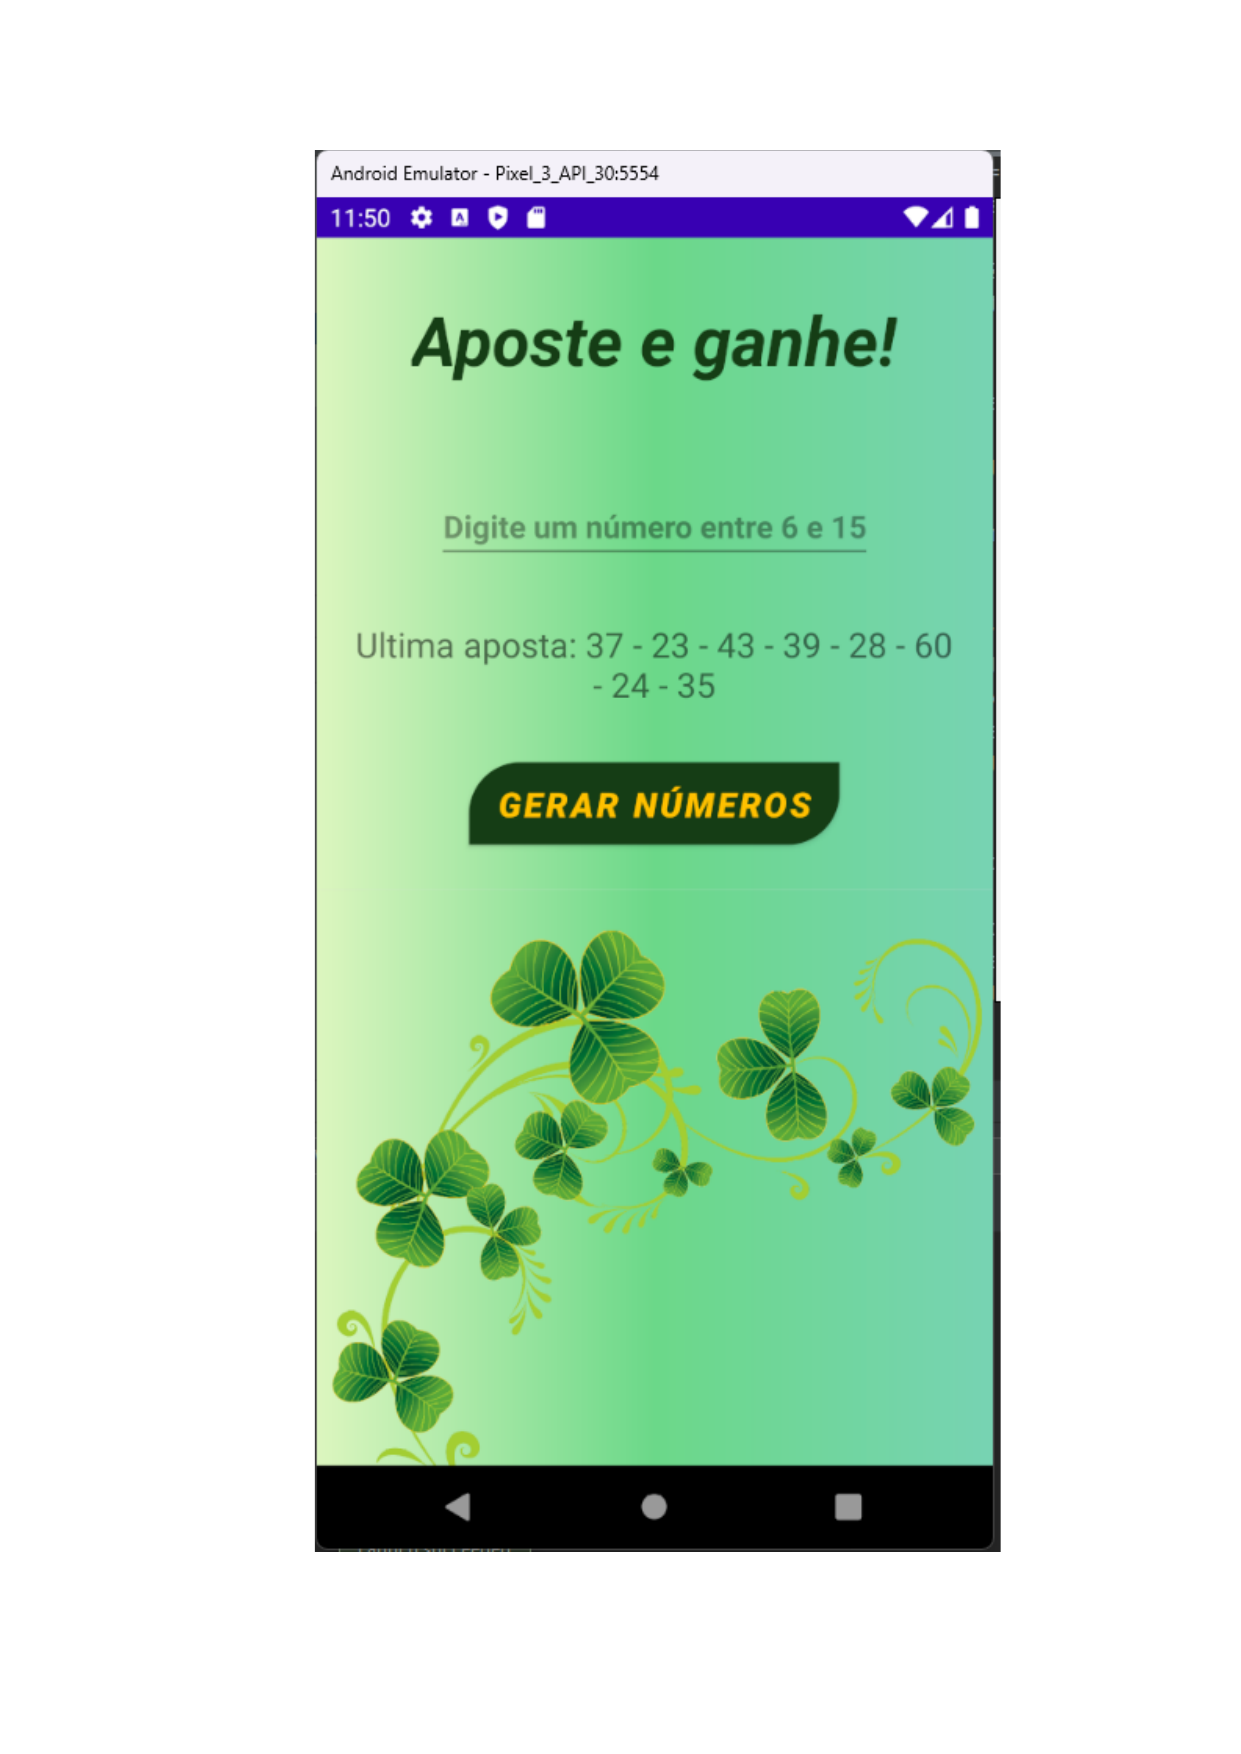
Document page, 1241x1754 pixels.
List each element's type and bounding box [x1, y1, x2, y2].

picture [314, 150, 1001, 1552]
